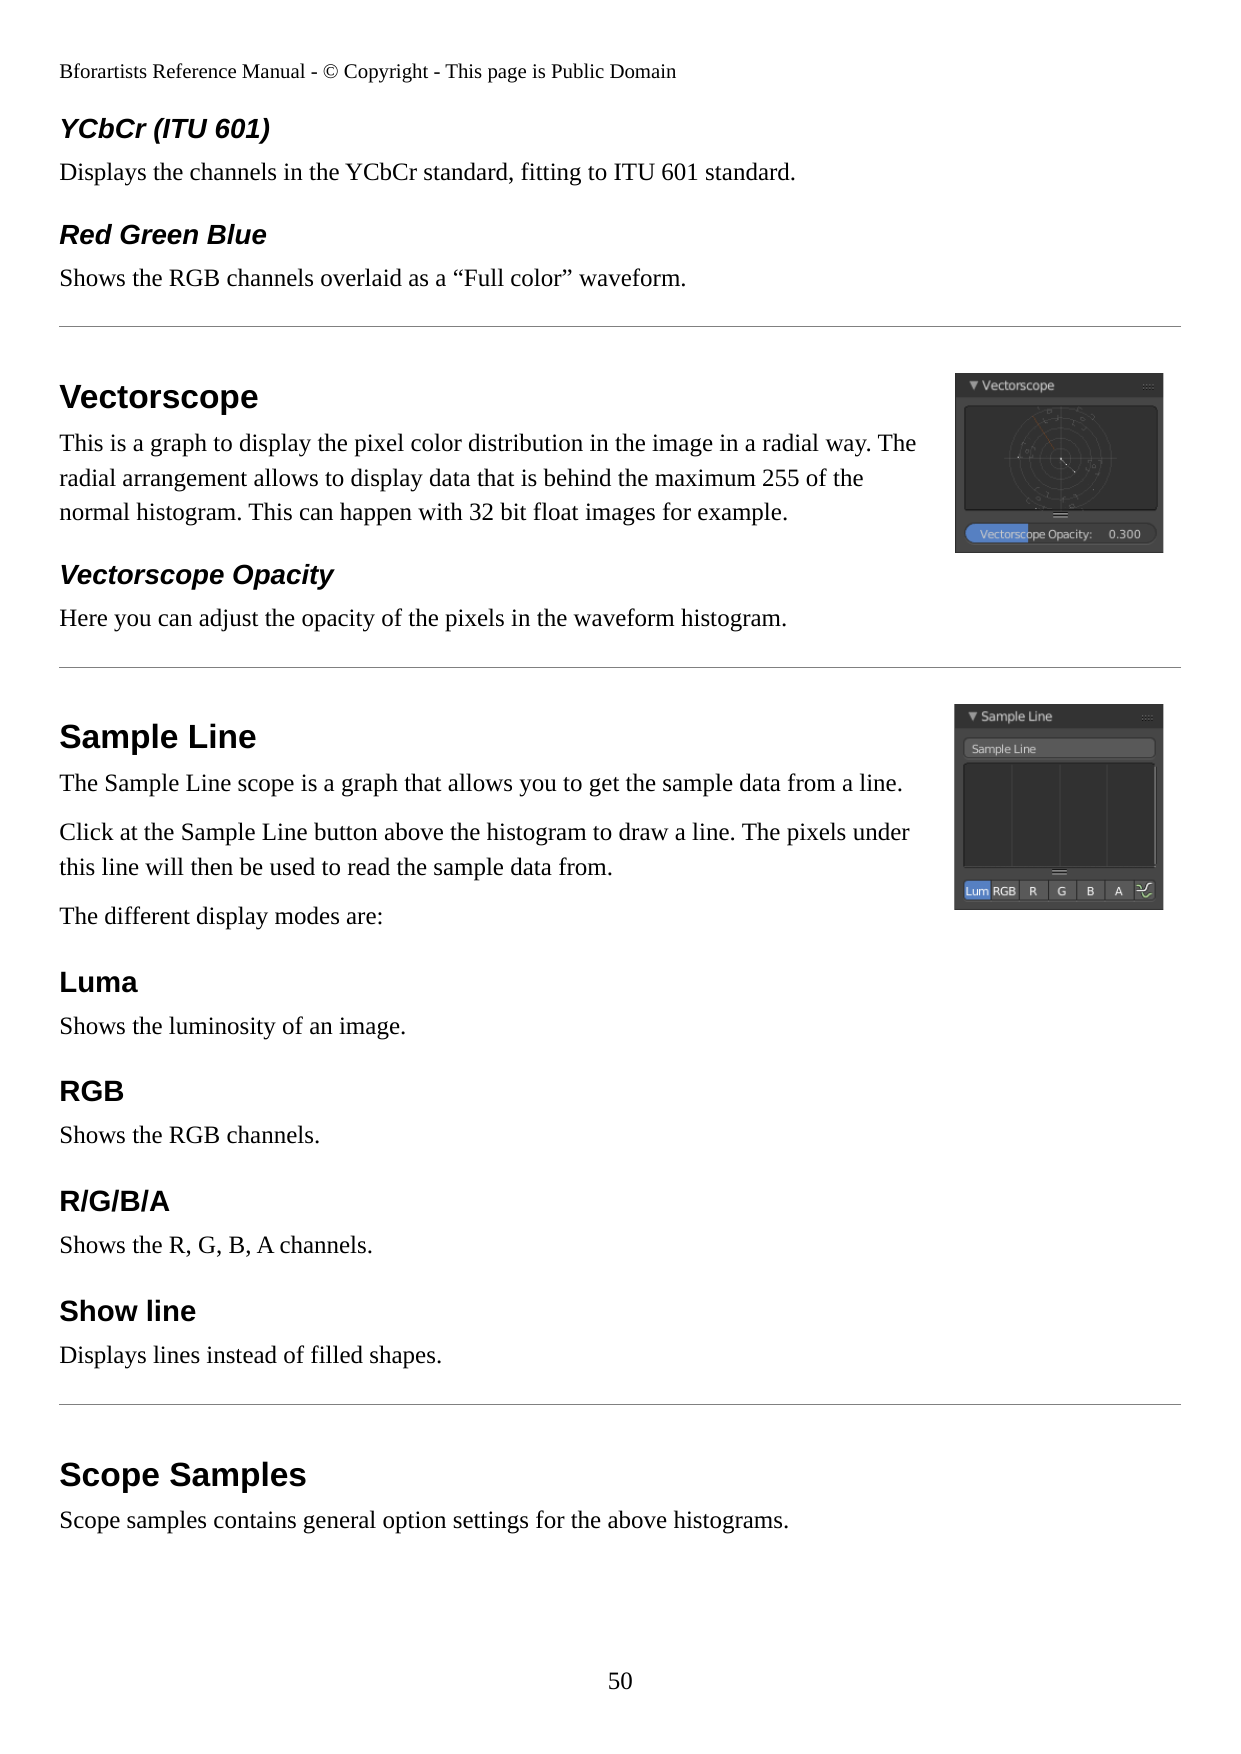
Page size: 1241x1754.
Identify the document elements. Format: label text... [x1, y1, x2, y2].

subtitle R/G/B/A [59, 1184, 1181, 1218]
subtitle Scope Samples [59, 1454, 1181, 1493]
subtitle Vectorscope Opacity [59, 559, 1181, 591]
picture [955, 373, 1164, 553]
picture [954, 704, 1164, 910]
text Displays lines instead of filled shapes. [59, 1340, 1181, 1369]
text Here you can adjust the opacity of the pixels in the waveform histogram. [59, 603, 1181, 632]
subtitle Luma [59, 964, 1181, 998]
text The Sample Line scope is a graph that allows you to get the sample data from a line. [59, 768, 954, 797]
subtitle Vectorscope [59, 377, 955, 416]
text Shows the R, G, B, A channels. [59, 1231, 1181, 1259]
subtitle YCbCr (ITU 601) [59, 113, 1181, 144]
subtitle [1164, 717, 1181, 756]
text Click at the Sample Line button above the histogram to draw a line. The pixels under this line will then be used to read the sample data from. [59, 817, 954, 881]
text Shows the RGB channels. [59, 1121, 1181, 1149]
text Scope samples contains general option settings for the above histograms. [59, 1506, 1181, 1534]
subtitle Red Green Blue [59, 218, 1181, 250]
subtitle [1164, 377, 1181, 416]
text This is a graph to display the pixel color distribution in the image in a radial way. The radial arrangement allows to display data that is behind the maximum 255 of the normal histogram. This can happen with 32 bit float images for example. [59, 428, 955, 526]
text The different display modes are: [59, 901, 1181, 929]
subtitle RGB [59, 1074, 1181, 1108]
subtitle Show line [59, 1294, 1181, 1328]
text Shows the luminosity of an image. [59, 1011, 1181, 1039]
subtitle Sample Line [59, 717, 954, 756]
text Shows the RGB channels overlaid as a “Full color” waveform. [59, 263, 1181, 292]
text Displays the channels in the YCbCr standard, fitting to ITU 601 standard. [59, 157, 1181, 186]
